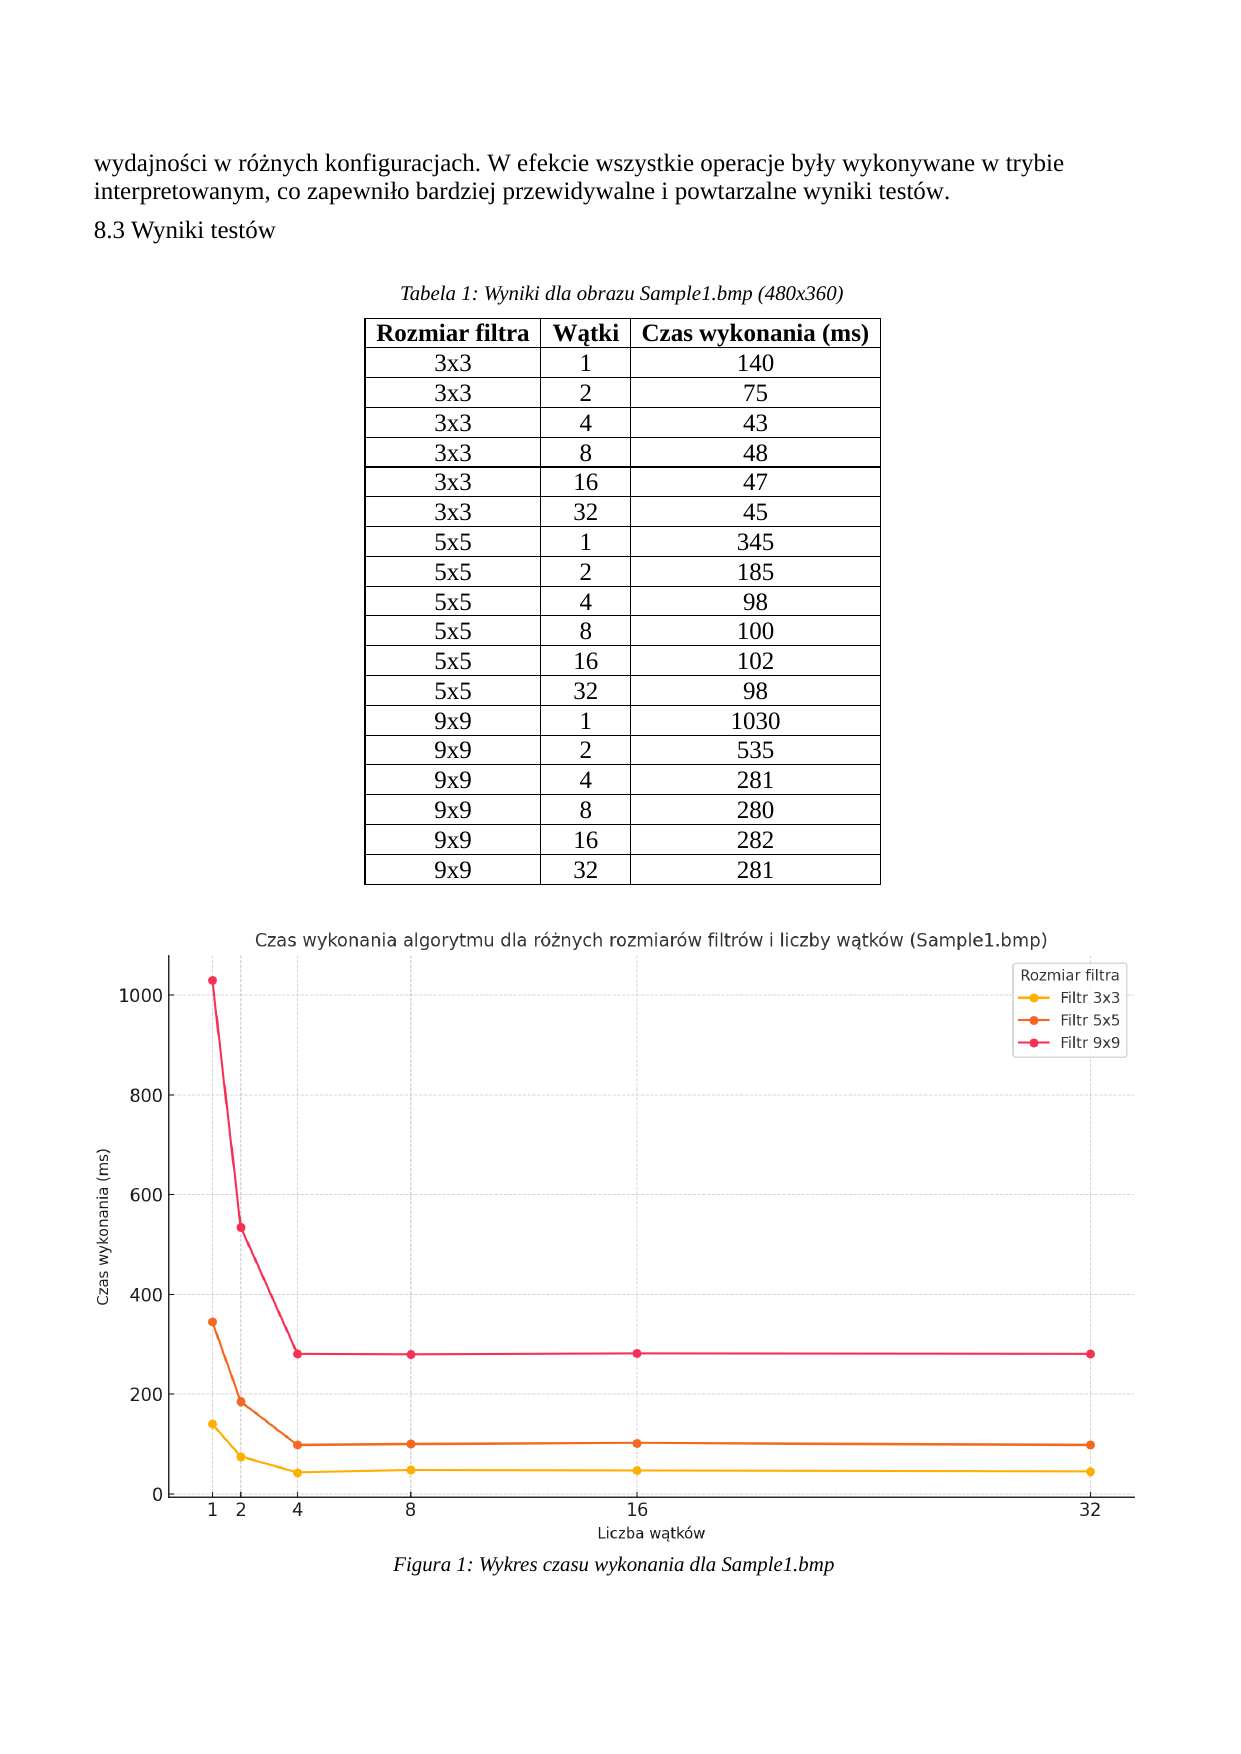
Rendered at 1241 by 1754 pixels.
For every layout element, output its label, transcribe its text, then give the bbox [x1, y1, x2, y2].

table_cell 4 [541, 408, 630, 437]
table_cell 16 [541, 825, 630, 854]
table_header Rozmiar filtra [366, 319, 540, 347]
table_cell 5x5 [366, 527, 540, 556]
table_cell 3x3 [366, 378, 540, 407]
table_cell 9x9 [366, 706, 540, 734]
table_cell 9x9 [366, 855, 540, 883]
table_cell 32 [541, 497, 630, 526]
table_cell 280 [631, 795, 880, 824]
table_cell 75 [631, 378, 880, 407]
table_cell 45 [631, 497, 880, 526]
table_cell 1 [541, 706, 630, 734]
table_cell 9x9 [366, 825, 540, 854]
table_cell 9x9 [366, 795, 540, 824]
table_cell 140 [631, 348, 880, 377]
table_cell 281 [631, 855, 880, 883]
table_cell 1030 [631, 706, 880, 734]
table_cell 8 [541, 795, 630, 824]
table_cell 9x9 [366, 736, 540, 764]
table_cell 3x3 [366, 497, 540, 526]
table_cell 8 [541, 616, 630, 645]
table_cell 5x5 [366, 646, 540, 675]
table_cell 345 [631, 527, 880, 556]
table_cell 98 [631, 676, 880, 705]
table_cell 47 [631, 468, 880, 496]
table_cell 3x3 [366, 348, 540, 377]
table_cell 5x5 [366, 676, 540, 705]
table_cell 9x9 [366, 765, 540, 794]
table_cell 5x5 [366, 557, 540, 586]
table_cell 43 [631, 408, 880, 437]
subtitle 8.3 Wyniki testów [94, 216, 1152, 244]
table_cell 185 [631, 557, 880, 586]
table_cell 3x3 [366, 408, 540, 437]
table_cell 281 [631, 765, 880, 794]
table_cell 4 [541, 765, 630, 794]
table_cell 2 [541, 557, 630, 586]
table_cell 2 [541, 736, 630, 764]
table_cell 32 [541, 676, 630, 705]
table_cell 48 [631, 438, 880, 466]
table_cell 98 [631, 587, 880, 615]
text wydajności w różnych konfiguracjach. W efekcie wszystkie operacje były wykonywane w trybie interpretowanym, co zapewniło bardziej przewidywalne i powtarzalne wyniki testów. [94, 148, 1152, 205]
table_cell 1 [541, 527, 630, 556]
table_cell 1 [541, 348, 630, 377]
table_cell 3x3 [366, 468, 540, 496]
table_header Wątki [541, 319, 630, 347]
table_cell 3x3 [366, 438, 540, 466]
text Figura 1: Wykres czasu wykonania dla Sample1.bmp [86, 1552, 1143, 1576]
table_cell 16 [541, 646, 630, 675]
table_cell 282 [631, 825, 880, 854]
table_cell 8 [541, 438, 630, 466]
table_header Czas wykonania (ms) [631, 319, 880, 347]
table_cell 32 [541, 855, 630, 883]
table_cell 5x5 [366, 587, 540, 615]
table_cell 5x5 [366, 616, 540, 645]
text Tabela 1: Wyniki dla obrazu Sample1.bmp (480x360) [94, 281, 1152, 305]
table_cell 4 [541, 587, 630, 615]
picture [86, 921, 1144, 1552]
table_cell 2 [541, 378, 630, 407]
table_cell 102 [631, 646, 880, 675]
table_cell 16 [541, 468, 630, 496]
table_cell 535 [631, 736, 880, 764]
table_cell 100 [631, 616, 880, 645]
